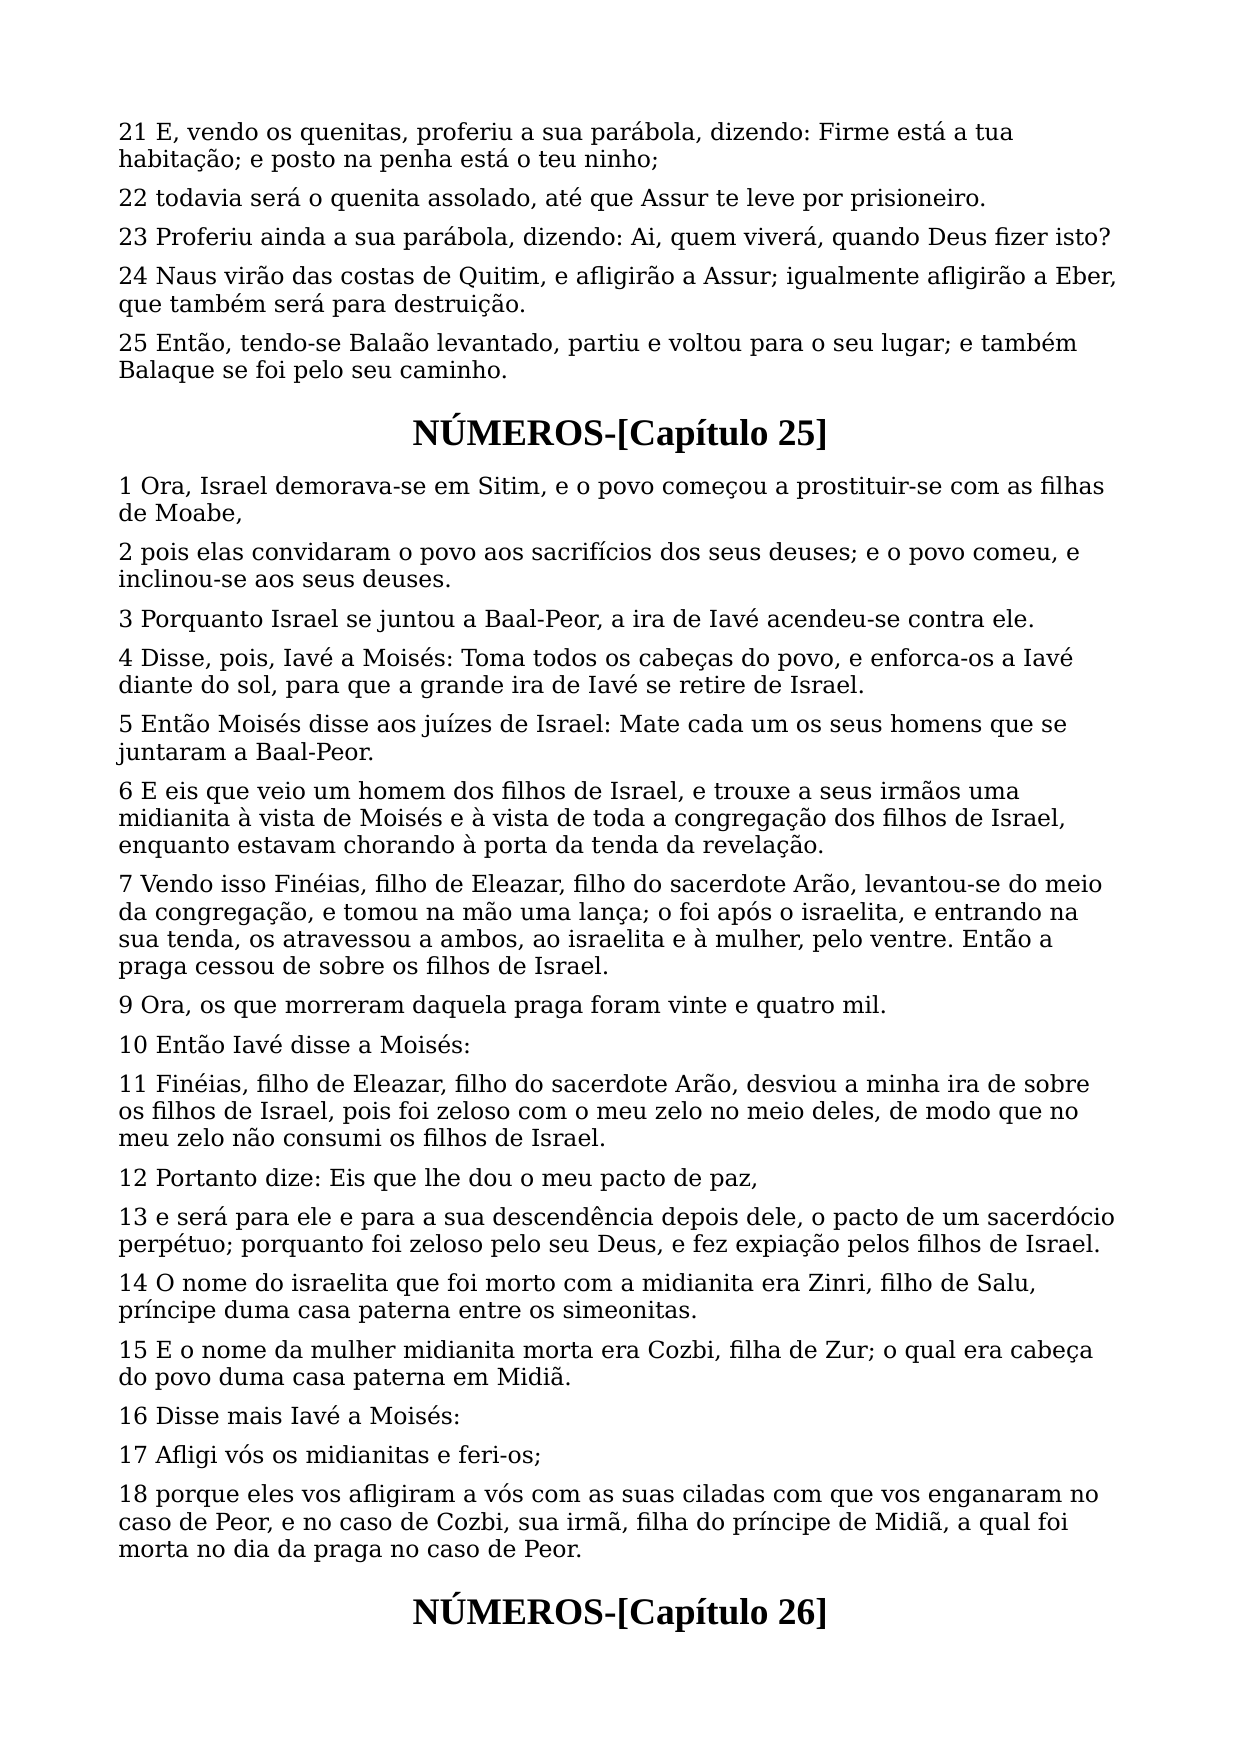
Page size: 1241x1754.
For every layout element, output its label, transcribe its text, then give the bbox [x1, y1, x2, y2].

text 4 Disse, pois, Iavé a Moisés: Toma todos os cabeças do povo, e enforca-os a Iavé diante do sol, para que a grande ira de Iavé se retire de Israel. [118, 644, 1122, 699]
subtitle NÚMEROS-[Capítulo 25] [118, 411, 1122, 454]
text 16 Disse mais Iavé a Moisés: [118, 1403, 1122, 1430]
text 24 Naus virão das costas de Quitim, e afligirão a Assur; igualmente afligirão a Eber, que também será para destruição. [118, 263, 1122, 317]
text 23 Proferiu ainda a sua parábola, dizendo: Ai, quem viverá, quando Deus fizer isto? [118, 224, 1122, 251]
subtitle NÚMEROS-[Capítulo 26] [118, 1590, 1122, 1633]
text 25 Então, tendo-se Balaão levantado, partiu e voltou para o seu lugar; e também Balaque se foi pelo seu caminho. [118, 329, 1122, 384]
text 9 Ora, os que morreram daquela praga foram vinte e quatro mil. [118, 992, 1122, 1019]
text 22 todavia será o quenita assolado, até que Assur te leve por prisioneiro. [118, 184, 1122, 212]
text 12 Portanto dize: Eis que lhe dou o meu pacto de paz, [118, 1164, 1122, 1191]
text 7 Vendo isso Finéias, filho de Eleazar, filho do sacerdote Arão, levantou-se do meio da congregação, e tomou na mão uma lança; o foi após o israelita, e entrando na sua tenda, os atravessou a ambos, ao israelita e à mulher, pelo ventre. Então a praga cessou de sobre os filhos de Israel. [118, 871, 1122, 980]
text 13 e será para ele e para a sua descendência depois dele, o pacto de um sacerdócio perpétuo; porquanto foi zeloso pelo seu Deus, e fez expiação pelos filhos de Israel. [118, 1203, 1122, 1258]
text 21 E, vendo os quenitas, proferiu a sua parábola, dizendo: Firme está a tua habitação; e posto na penha está o teu ninho; [118, 118, 1122, 173]
text 15 E o nome da mulher midianita morta era Cozbi, filha de Zur; o qual era cabeça do povo duma casa paterna em Midiã. [118, 1336, 1122, 1391]
text 17 Afligi vós os midianitas e feri-os; [118, 1442, 1122, 1469]
text 14 O nome do israelita que foi morto com a midianita era Zinri, filho de Salu, príncipe duma casa paterna entre os simeonitas. [118, 1270, 1122, 1324]
text 5 Então Moisés disse aos juízes de Israel: Mate cada um os seus homens que se juntaram a Baal-Peor. [118, 711, 1122, 765]
text 2 pois elas convidaram o povo aos sacrifícios dos seus deuses; e o povo comeu, e inclinou-se aos seus deuses. [118, 539, 1122, 593]
text 11 Finéias, filho de Eleazar, filho do sacerdote Arão, desviou a minha ira de sobre os filhos de Israel, pois foi zeloso com o meu zelo no meio deles, de modo que no meu zelo não consumi os filhos de Israel. [118, 1070, 1122, 1152]
text 6 E eis que veio um homem dos filhos de Israel, e trouxe a seus irmãos uma midianita à vista de Moisés e à vista de toda a congregação dos filhos de Israel, enquanto estavam chorando à porta da tenda da revelação. [118, 777, 1122, 859]
text 10 Então Iavé disse a Moisés: [118, 1031, 1122, 1058]
text 18 porque eles vos afligiram a vós com as suas ciladas com que vos enganaram no caso de Peor, e no caso de Cozbi, sua irmã, filha do príncipe de Midiã, a qual foi morta no dia da praga no caso de Peor. [118, 1481, 1122, 1563]
text 1 Ora, Israel demorava-se em Sitim, e o povo começou a prostituir-se com as filhas de Moabe, [118, 472, 1122, 527]
text 3 Porquanto Israel se juntou a Baal-Peor, a ira de Iavé acendeu-se contra ele. [118, 605, 1122, 632]
